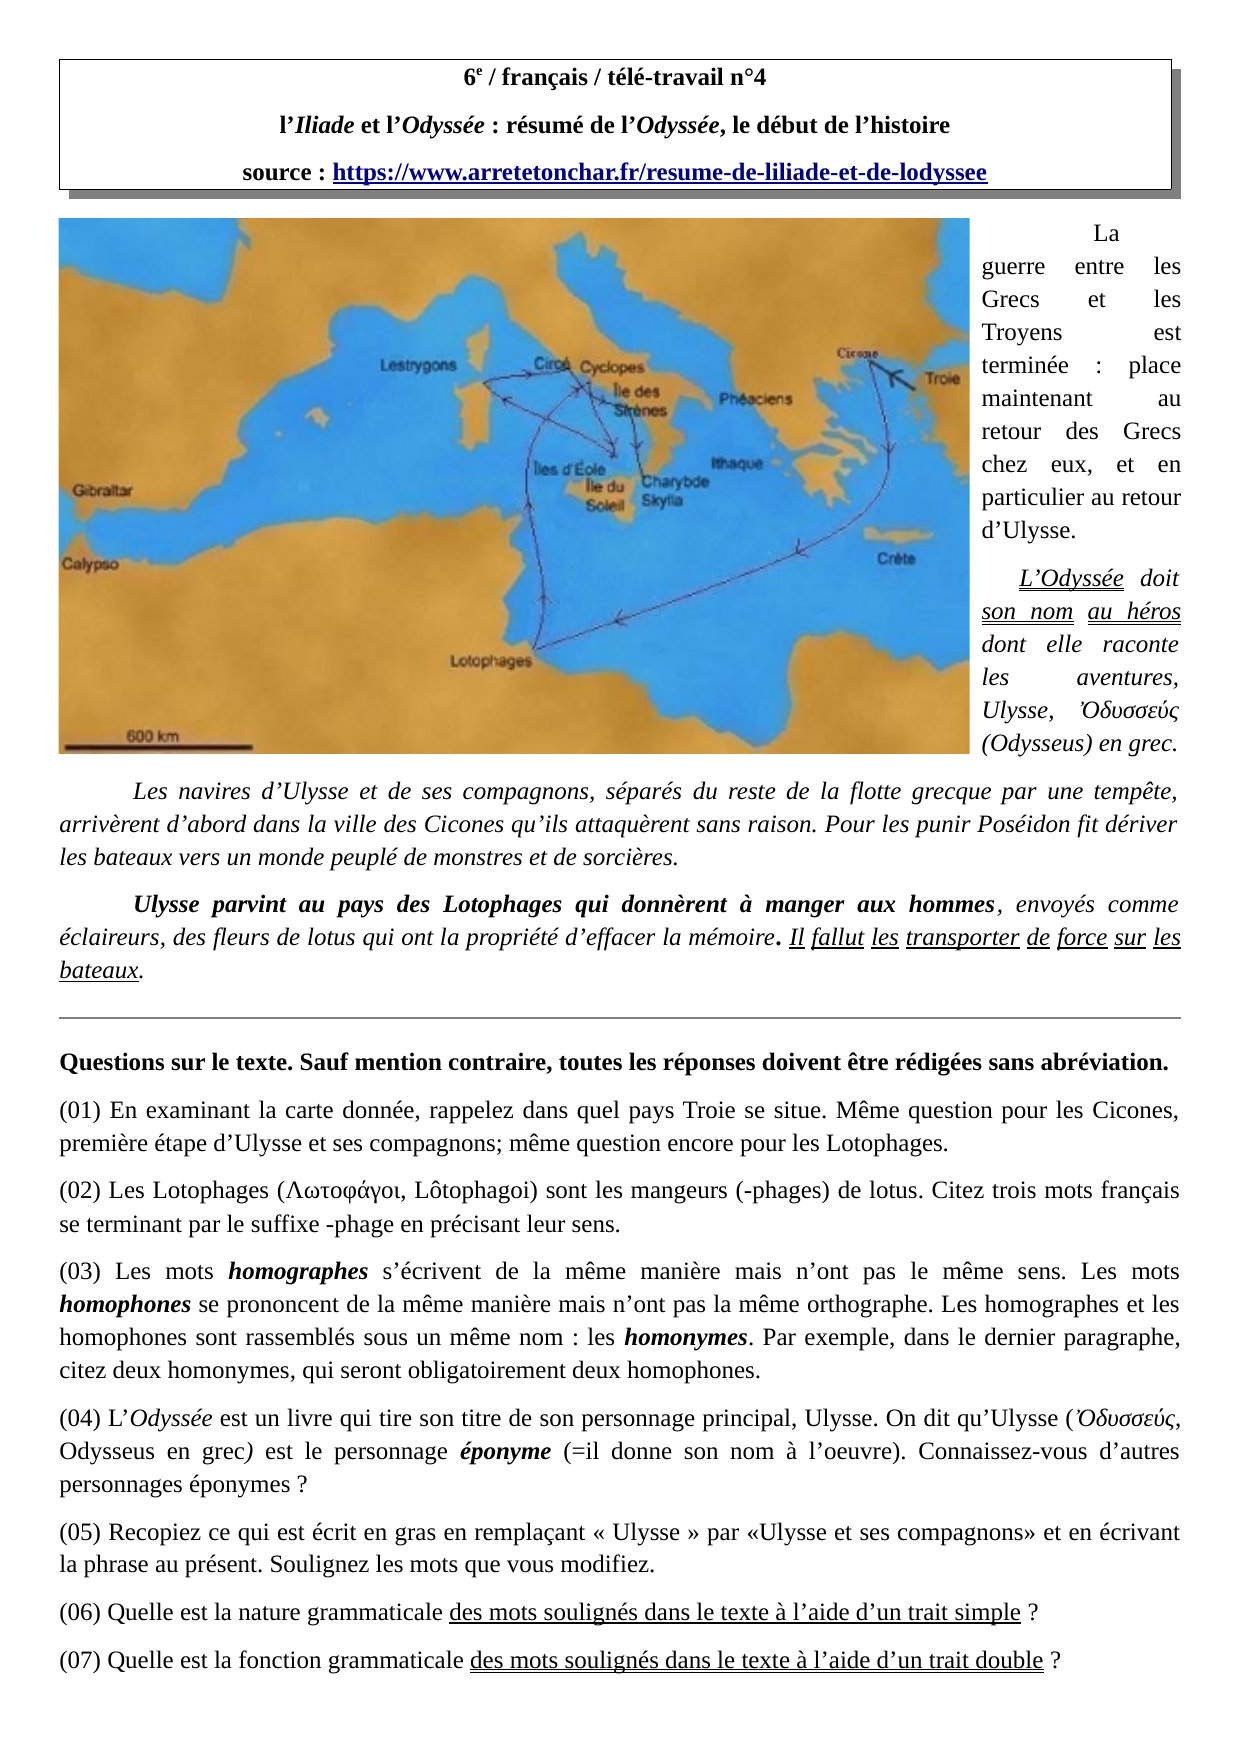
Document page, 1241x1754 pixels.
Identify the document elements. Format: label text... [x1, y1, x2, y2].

text Ulysse parvint au pays des Lotophages qui donnèrent à manger aux hommes, envoyés comme éclaireurs, des fleurs de lotus qui ont la propriété d’effacer la mémoire. Il fallut les transporter de force sur les bateaux. [59, 889, 1181, 984]
picture [58, 218, 970, 754]
text La guerre entre les Grecs et les Troyens est terminée : place maintenant au retour des Grecs chez eux, et en particulier au retour d’Ulysse. [970, 218, 1181, 544]
text l’Iliade et l’Odyssée : résumé de l’Odyssée, le début de l’histoire [60, 107, 1171, 138]
text 6e / français / télé-travail n°4 [60, 60, 1171, 91]
text (04) L’Odyssée est un livre qui tire son titre de son personnage principal, Ulysse. On dit qu’Ulysse (Ὀδυσσεύς, Odysseus en grec) est le personnage éponyme (=il donne son nom à l’oeuvre). Connaissez-vous d’autres personnages éponymes ? [59, 1403, 1181, 1498]
text (05) Recopiez ce qui est écrit en gras en remplaçant « Ulysse » par «Ulysse et ses compagnons» et en écrivant la phrase au présent. Soulignez les mots que vous modifiez. [59, 1517, 1181, 1578]
text (07) Quelle est la fonction grammaticale des mots soulignés dans le texte à l’aide d’un trait double ? [59, 1645, 1181, 1673]
text L’Odyssée doit son nom au héros dont elle raconte les aventures, Ulysse, Ὀδυσσεύς (Odysseus) en grec. [59, 563, 1181, 757]
text (01) En examinant la carte donnée, rappelez dans quel pays Troie se situe. Même question pour les Cicones, première étape d’Ulysse et ses compagnons; même question encore pour les Lotophages. [59, 1095, 1181, 1157]
text (03) Les mots homographes s’écrivent de la même manière mais n’ont pas le même sens. Les mots homophones se prononcent de la même manière mais n’ont pas la même orthographe. Les homographes et les homophones sont rassemblés sous un même nom : les homonymes. Par exemple, dans le dernier paragraphe, citez deux homonymes, qui seront obligatoirement deux homophones. [59, 1256, 1181, 1384]
text source : https://www.arretetonchar.fr/resume-de-liliade-et-de-lodyssee [60, 154, 1171, 189]
text (02) Les Lotophages (Λωτοφάγοι, Lôtophagoi) sont les mangeurs (-phages) de lotus. Citez trois mots français se terminant par le suffixe -phage en précisant leur sens. [59, 1176, 1181, 1237]
text (06) Quelle est la nature grammaticale des mots soulignés dans le texte à l’aide d’un trait simple ? [59, 1597, 1181, 1626]
text Les navires d’Ulysse et de ses compagnons, séparés du reste de la flotte grecque par une tempête, arrivèrent d’abord dans la ville des Cicones qu’ils attaquèrent sans raison. Pour les punir Poséidon fit dériver les bateaux vers un monde peuplé de monstres et de sorcières. [59, 776, 1181, 871]
text Questions sur le texte. Sauf mention contraire, toutes les réponses doivent être rédigées sans abréviation. [59, 1047, 1181, 1076]
